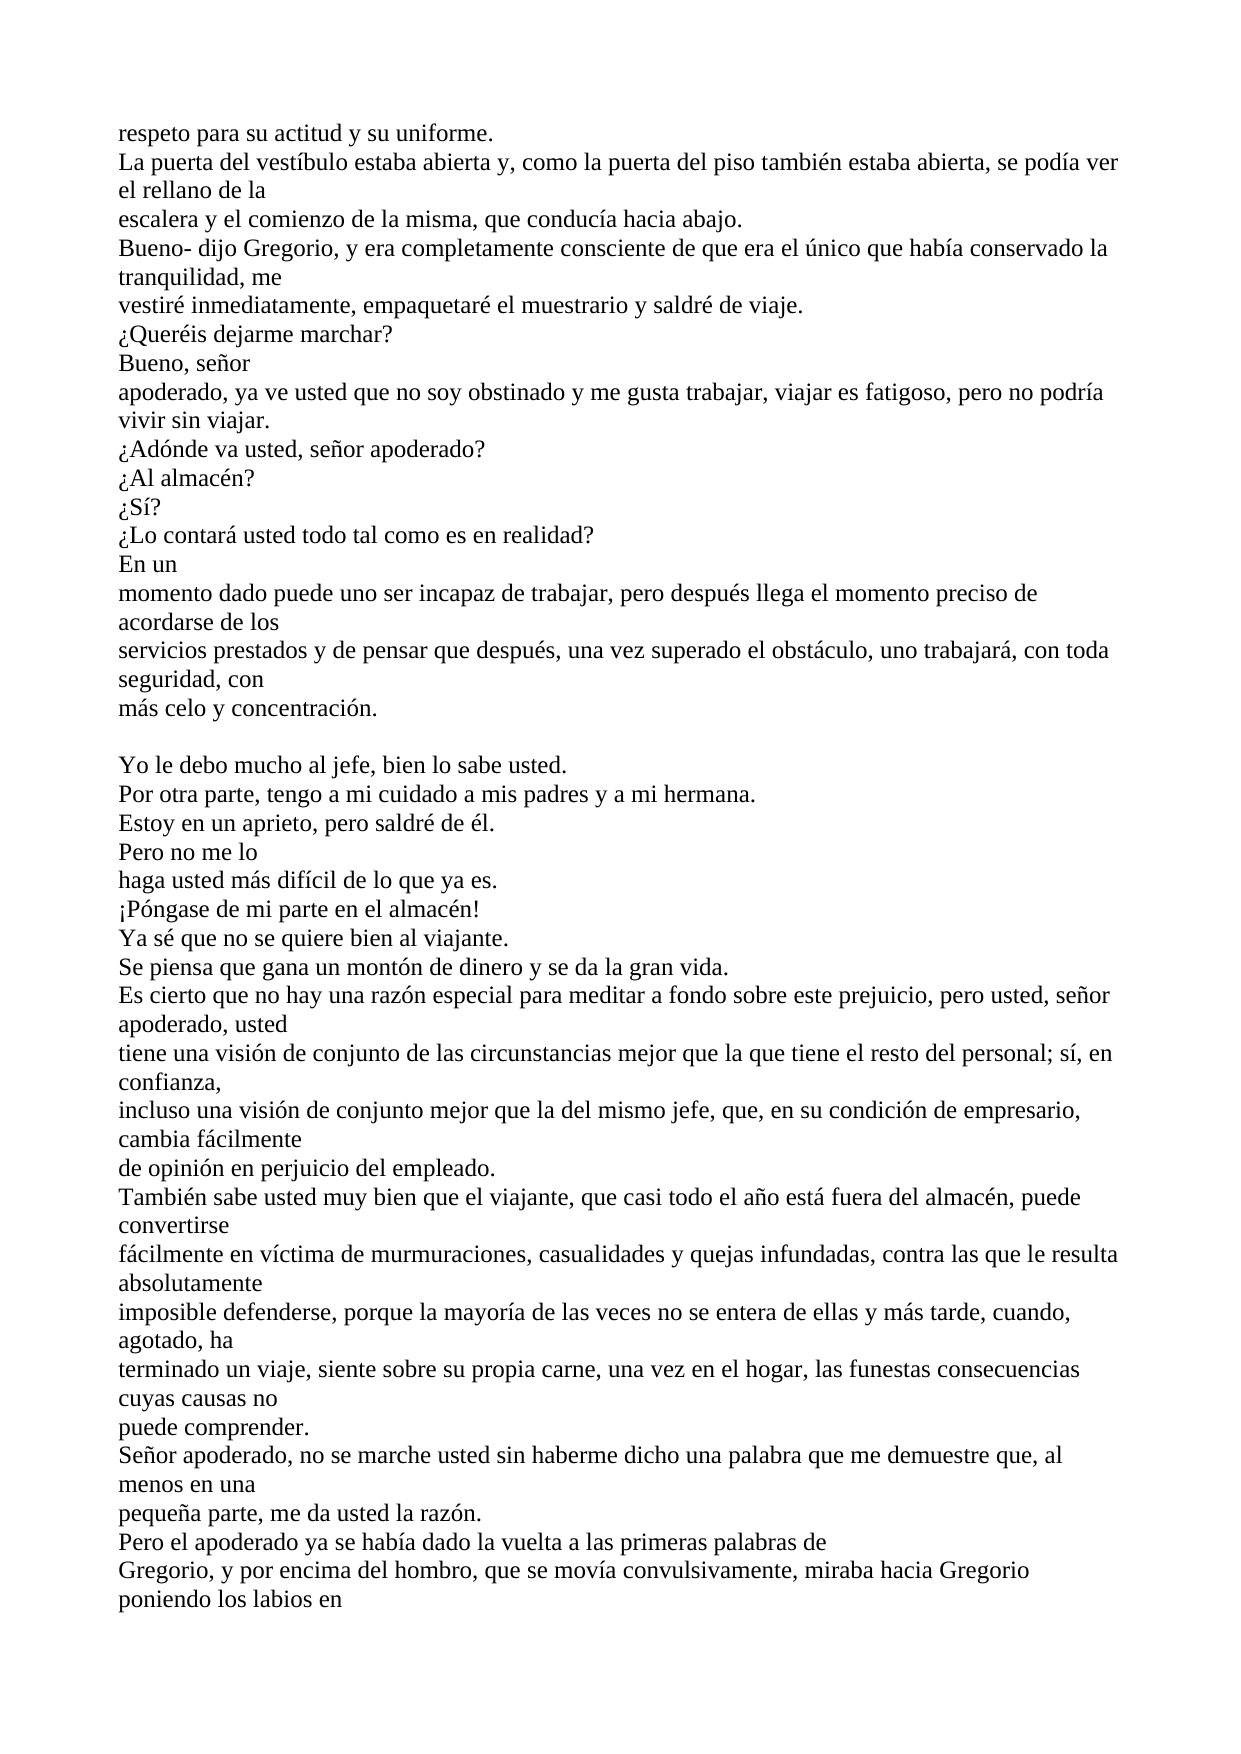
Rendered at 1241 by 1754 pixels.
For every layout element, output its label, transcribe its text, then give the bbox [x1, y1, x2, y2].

text imposible defenderse, porque la mayoría de las veces no se entera de ellas y más tarde, cuando, agotado, ha [118, 1297, 1122, 1354]
text Ya sé que no se quiere bien al viajante. [118, 923, 1122, 952]
text ¡Póngase de mi parte en el almacén! [118, 894, 1122, 923]
text Gregorio, y por encima del hombro, que se movía convulsivamente, miraba hacia Gregorio poniendo los labios en [118, 1556, 1122, 1613]
text Bueno, señor [118, 348, 1122, 377]
text escalera y el comienzo de la misma, que conducía hacia abajo. [118, 204, 1122, 233]
text apoderado, ya ve usted que no soy obstinado y me gusta trabajar, viajar es fatigoso, pero no podría vivir sin viajar. [118, 377, 1122, 434]
text fácilmente en víctima de murmuraciones, casualidades y quejas infundadas, contra las que le resulta absolutamente [118, 1239, 1122, 1297]
text terminado un viaje, siente sobre su propia carne, una vez en el hogar, las funestas consecuencias cuyas causas no [118, 1354, 1122, 1412]
text servicios prestados y de pensar que después, una vez superado el obstáculo, uno trabajará, con toda seguridad, con [118, 636, 1122, 693]
text Bueno- dijo Gregorio, y era completamente consciente de que era el único que había conservado la tranquilidad, me [118, 233, 1122, 291]
text Es cierto que no hay una razón especial para meditar a fondo sobre este prejuicio, pero usted, señor apoderado, usted [118, 981, 1122, 1038]
text También sabe usted muy bien que el viajante, que casi todo el año está fuera del almacén, puede convertirse [118, 1182, 1122, 1239]
text puede comprender. [118, 1412, 1122, 1441]
text de opinión en perjuicio del empleado. [118, 1153, 1122, 1182]
text ¿Queréis dejarme marchar? [118, 319, 1122, 348]
text haga usted más difícil de lo que ya es. [118, 866, 1122, 894]
text ¿Lo contará usted todo tal como es en realidad? [118, 521, 1122, 549]
text más celo y concentración. [118, 693, 1122, 722]
text Estoy en un aprieto, pero saldré de él. [118, 808, 1122, 837]
text Yo le debo mucho al jefe, bien lo sabe usted. [118, 751, 1122, 779]
text Pero el apoderado ya se había dado la vuelta a las primeras palabras de [118, 1527, 1122, 1556]
text ¿Adónde va usted, señor apoderado? [118, 434, 1122, 463]
text ¿Al almacén? [118, 463, 1122, 492]
text pequeña parte, me da usted la razón. [118, 1498, 1122, 1527]
text Pero no me lo [118, 837, 1122, 866]
text momento dado puede uno ser incapaz de trabajar, pero después llega el momento preciso de acordarse de los [118, 578, 1122, 636]
text respeto para su actitud y su uniforme. [118, 118, 1122, 147]
text tiene una visión de conjunto de las circunstancias mejor que la que tiene el resto del personal; sí, en confianza, [118, 1038, 1122, 1096]
text vestiré inmediatamente, empaquetaré el muestrario y saldré de viaje. [118, 291, 1122, 319]
text En un [118, 549, 1122, 578]
text Por otra parte, tengo a mi cuidado a mis padres y a mi hermana. [118, 779, 1122, 808]
text incluso una visión de conjunto mejor que la del mismo jefe, que, en su condición de empresario, cambia fácilmente [118, 1096, 1122, 1153]
text ¿Sí? [118, 492, 1122, 521]
text La puerta del vestíbulo estaba abierta y, como la puerta del piso también estaba abierta, se podía ver el rellano de la [118, 147, 1122, 204]
text Se piensa que gana un montón de dinero y se da la gran vida. [118, 952, 1122, 981]
text Señor apoderado, no se marche usted sin haberme dicho una palabra que me demuestre que, al menos en una [118, 1441, 1122, 1498]
